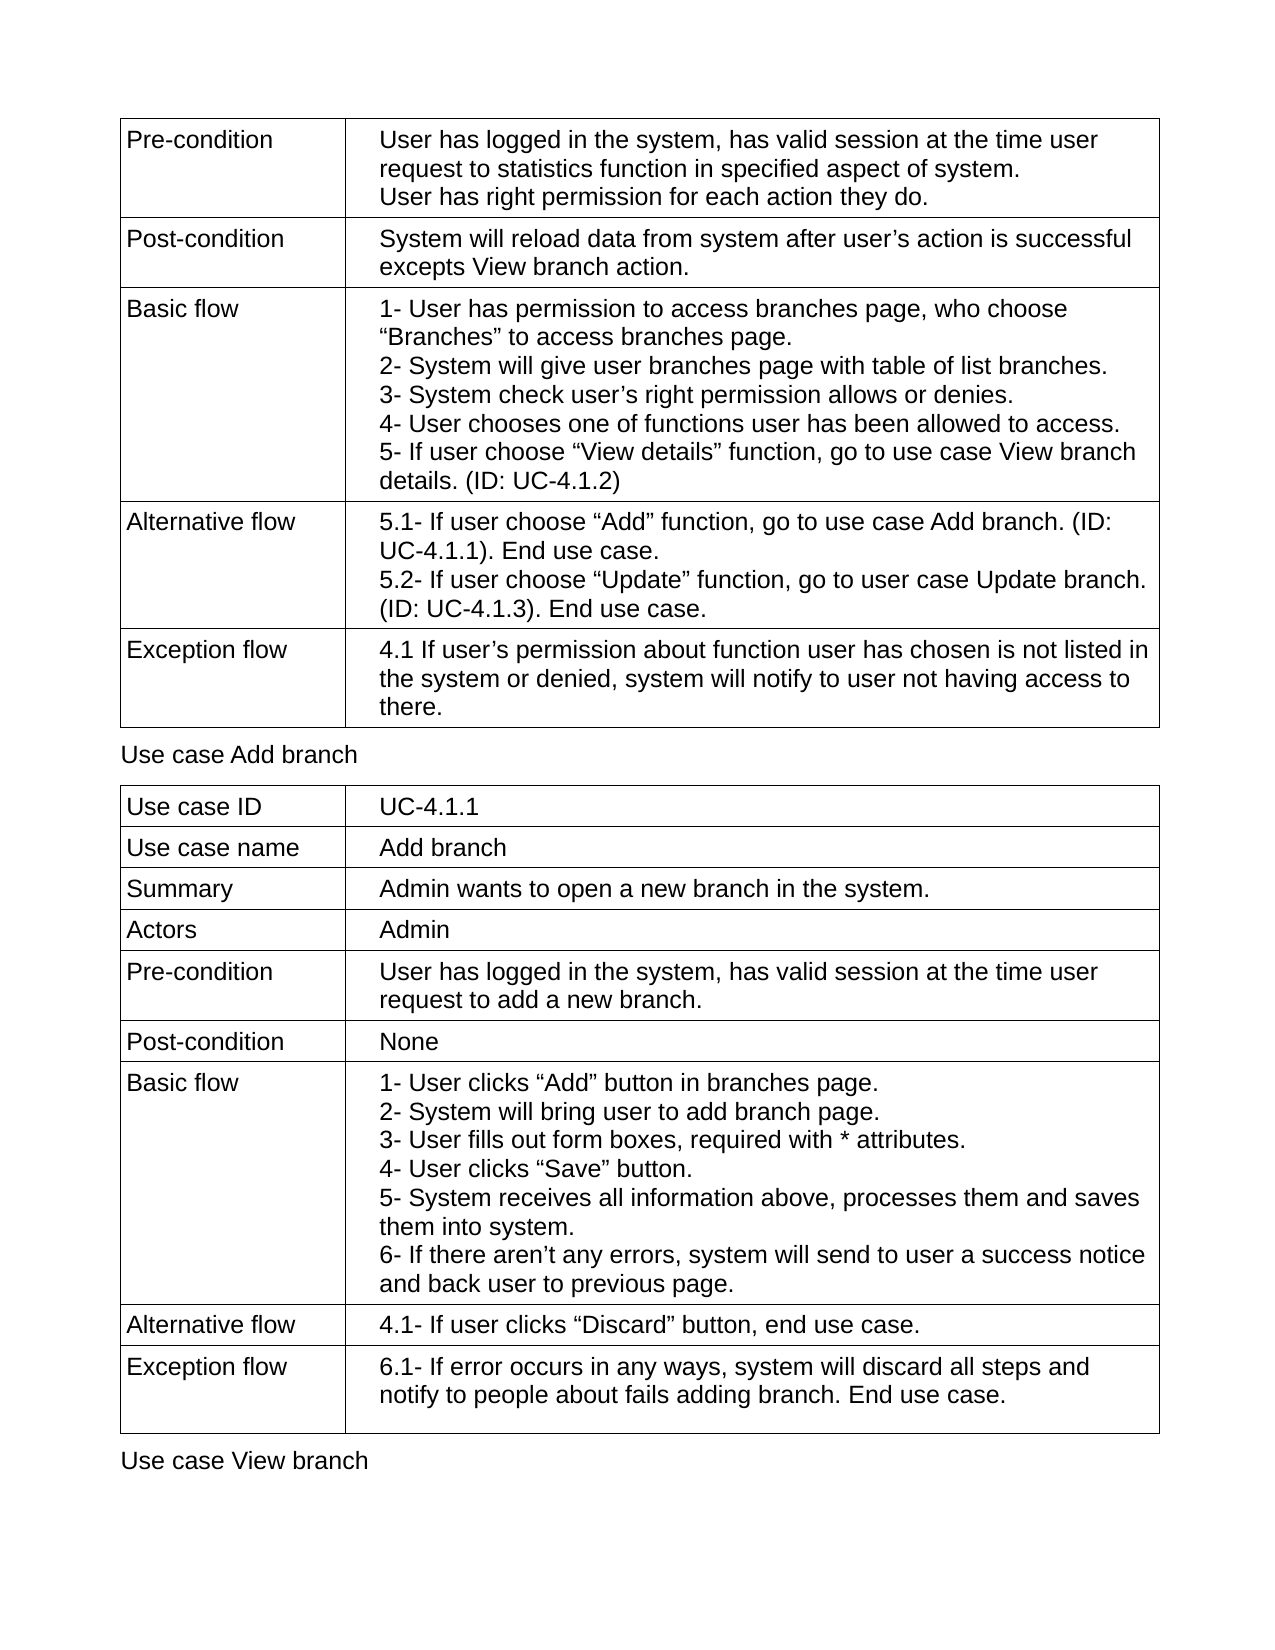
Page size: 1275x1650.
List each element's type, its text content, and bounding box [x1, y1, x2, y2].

text Use case Add branch [120, 740, 1158, 768]
table_cell Pre-condition [121, 119, 345, 217]
table_cell None [346, 1021, 1159, 1061]
table_cell Add branch [346, 827, 1159, 867]
table_cell 1- User has permission to access branches page, who choose “Branches” to access branches page. 2- System will give user branches page with table of list branches. 3- System check user’s right permission allows or denies. 4- User chooses one of functions user has been allowed to access. 5- If user choose “View details” function, go to use case View branch details. (ID: UC-4.1.2) [346, 288, 1159, 501]
table_cell Post-condition [121, 218, 345, 287]
table_cell Basic flow [121, 1062, 345, 1303]
table_cell 4.1- If user clicks “Discard” button, end use case. [346, 1305, 1159, 1345]
table_cell User has logged in the system, has valid session at the time user request to add a new branch. [346, 951, 1159, 1020]
table_cell Alternative flow [121, 502, 345, 628]
table_cell Post-condition [121, 1021, 345, 1061]
table_cell 5.1- If user choose “Add” function, go to use case Add branch. (ID: UC-4.1.1). End use case. 5.2- If user choose “Update” function, go to user case Update branch. (ID: UC-4.1.3). End use case. [346, 502, 1159, 628]
table_header UC-4.1.1 [346, 786, 1159, 826]
table_cell Exception flow [121, 1346, 345, 1433]
table_cell 6.1- If error occurs in any ways, system will discard all steps and notify to people about fails adding branch. End use case. [346, 1346, 1159, 1433]
table_cell System will reload data from system after user’s action is successful excepts View branch action. [346, 218, 1159, 287]
text Use case View branch [120, 1446, 1158, 1475]
table_cell Admin wants to open a new branch in the system. [346, 868, 1159, 908]
table_cell Exception flow [121, 629, 345, 727]
table_cell Pre-condition [121, 951, 345, 1020]
table_header Use case ID [121, 786, 345, 826]
table_cell Actors [121, 910, 345, 950]
table_cell Basic flow [121, 288, 345, 501]
table_cell 4.1 If user’s permission about function user has chosen is not listed in the system or denied, system will notify to user not having access to there. [346, 629, 1159, 727]
table_cell Alternative flow [121, 1305, 345, 1345]
table_cell Use case name [121, 827, 345, 867]
table_cell Summary [121, 868, 345, 908]
table_cell Admin [346, 910, 1159, 950]
table_cell 1- User clicks “Add” button in branches page. 2- System will bring user to add branch page. 3- User fills out form boxes, required with * attributes. 4- User clicks “Save” button. 5- System receives all information above, processes them and saves them into system. 6- If there aren’t any errors, system will send to user a success notice and back user to previous page. [346, 1062, 1159, 1303]
table_cell User has logged in the system, has valid session at the time user request to statistics function in specified aspect of system. User has right permission for each action they do. [346, 119, 1159, 217]
